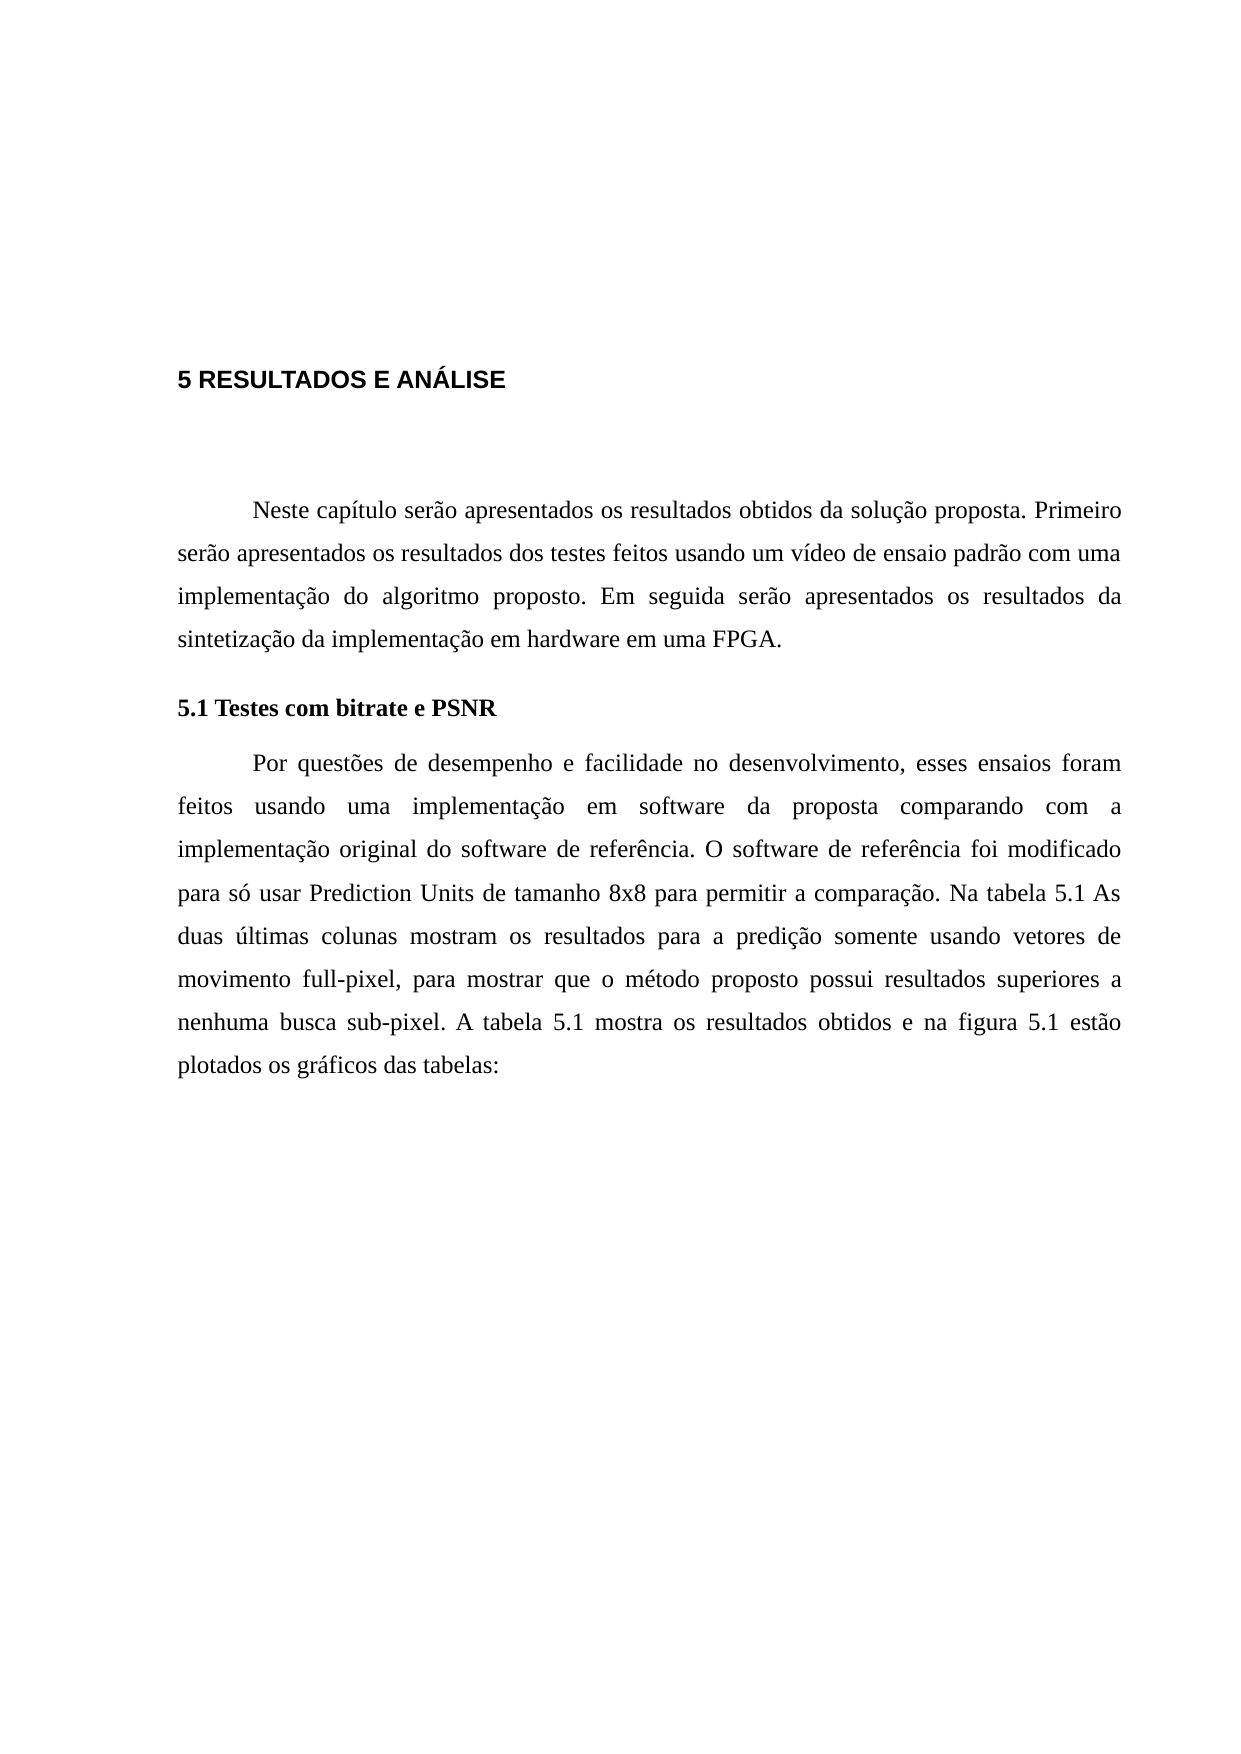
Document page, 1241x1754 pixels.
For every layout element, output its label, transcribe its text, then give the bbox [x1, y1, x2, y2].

text Por questões de desempenho e facilidade no desenvolvimento, esses ensaios foram feitos usando uma implementação em software da proposta comparando com a implementação original do software de referência. O software de referência foi modificado para só usar Prediction Units de tamanho 8x8 para permitir a comparação. Na tabela 5.1 As duas últimas colunas mostram os resultados para a predição somente usando vetores de movimento full-pixel, para mostrar que o método proposto possui resultados superiores a nenhuma busca sub-pixel. A tabela 5.1 mostra os resultados obtidos e na figura 5.1 estão plotados os gráficos das tabelas: [177, 748, 1122, 1079]
subtitle 5.1 Testes com bitrate e PSNR [177, 693, 1122, 721]
subtitle 5 RESULTADOS E ANÁLISE [177, 364, 1122, 393]
text Neste capítulo serão apresentados os resultados obtidos da solução proposta. Primeiro serão apresentados os resultados dos testes feitos usando um vídeo de ensaio padrão com uma implementação do algoritmo proposto. Em seguida serão apresentados os resultados da sintetização da implementação em hardware em uma FPGA. [177, 495, 1122, 653]
